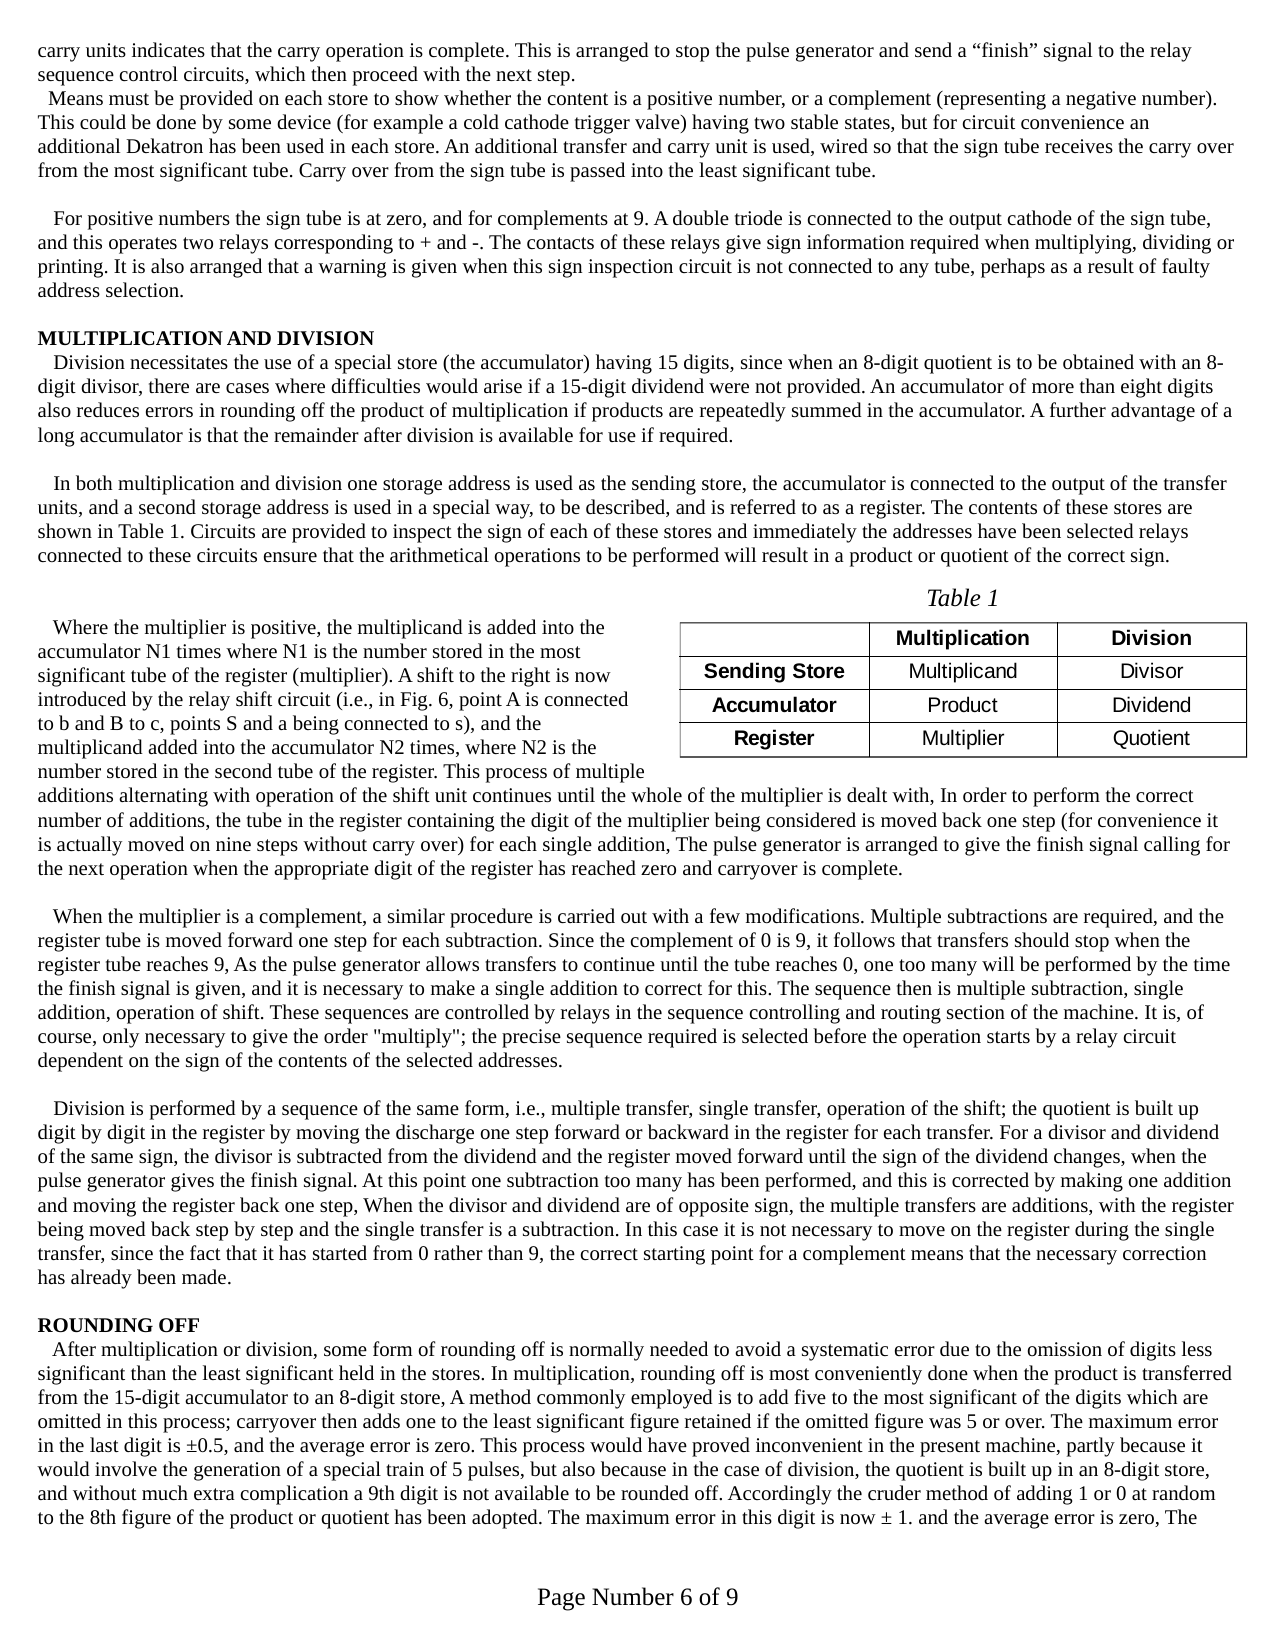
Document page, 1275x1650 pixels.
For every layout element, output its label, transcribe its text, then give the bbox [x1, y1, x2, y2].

text MULTIPLICATION AND DIVISION [37, 326, 1237, 350]
text Division necessitates the use of a special store (the accumulator) having 15 digits, since when an 8-digit quotient is to be obtained with an 8-digit divisor, there are cases where difficulties would arise if a 15-digit dividend were not provided. An accumulator of more than eight digits also reduces errors in rounding off the product of multiplication if products are repeatedly summed in the accumulator. A further advantage of a long accumulator is that the remainder after division is available for use if required. [37, 350, 1237, 447]
text Where the multiplier is positive, the multiplicand is added into the accumulator N1 times where N1 is the number stored in the most significant tube of the register (multiplier). A shift to the right is now introduced by the relay shift circuit (i.e., in Fig. 6, point A is connected to b and B to c, points S and a being connected to s), and the multiplicand added into the accumulator N2 times, where N2 is the number stored in the second tube of the register. This process of multiple additions alternating with operation of the shift unit continues until the whole of the multiplier is dealt with, In order to perform the correct number of additions, the tube in the register containing the digit of the multiplier being considered is moved back one step (for convenience it is actually moved on nine steps without carry over) for each single addition, The pulse generator is arranged to give the finish signal calling for the next operation when the appropriate digit of the register has reached zero and carryover is complete. [37, 615, 1237, 880]
text Division is performed by a sequence of the same form, i.e., multiple transfer, single transfer, operation of the shift; the quotient is built up digit by digit in the register by moving the discharge one step forward or backward in the register for each transfer. For a divisor and dividend of the same sign, the divisor is subtracted from the dividend and the register moved forward until the sign of the dividend changes, when the pulse generator gives the finish signal. At this point one subtraction too many has been performed, and this is corrected by making one addition and moving the register back one step, When the divisor and dividend are of opposite sign, the multiple transfers are additions, with the register being moved back step by step and the single transfer is a subtraction. In this case it is not necessary to move on the register during the single transfer, since the fact that it has started from 0 rather than 9, the correct starting point for a complement means that the necessary correction has already been made. [37, 1096, 1237, 1289]
text After multiplication or division, some form of rounding off is normally needed to avoid a systematic error due to the omission of digits less significant than the least significant held in the stores. In multiplication, rounding off is most conveniently done when the product is transferred from the 15-digit accumulator to an 8-digit store, A method commonly employed is to add five to the most significant of the digits which are omitted in this process; carryover then adds one to the least significant figure retained if the omitted figure was 5 or over. The maximum error in the last digit is ±0.5, and the average error is zero. This process would have proved inconvenient in the present machine, partly because it would involve the generation of a special train of 5 pulses, but also because in the case of division, the quotient is built up in an 8-digit store, and without much extra complication a 9th digit is not available to be rounded off. Accordingly the cruder method of adding 1 or 0 at random to the 8th figure of the product or quotient has been adopted. The maximum error in this digit is now ± 1. and the average error is zero, The [37, 1337, 1237, 1529]
text For positive numbers the sign tube is at zero, and for complements at 9. A double triode is connected to the output cathode of the sign tube, and this operates two relays corresponding to + and -. The contacts of these relays give sign information required when multiplying, dividing or printing. It is also arranged that a warning is given when this sign inspection circuit is not connected to any tube, perhaps as a result of faulty address selection. [37, 206, 1237, 302]
text Table 1 [680, 583, 1248, 611]
text carry units indicates that the carry operation is complete. This is arranged to stop the pulse generator and send a “finish” signal to the relay sequence control circuits, which then proceed with the next step. [37, 37, 1237, 86]
text Means must be provided on each store to show whether the content is a positive number, or a complement (representing a negative number). This could be done by some device (for example a cold cathode trigger valve) having two stable states, but for circuit convenience an additional Dekatron has been used in each store. An additional transfer and carry unit is used, wired so that the sign tube receives the carry over from the most significant tube. Carry over from the sign tube is passed into the least significant tube. [37, 86, 1237, 182]
text In both multiplication and division one storage address is used as the sending store, the accumulator is connected to the output of the transfer units, and a second storage address is used in a special way, to be described, and is referred to as a register. The contents of these stores are shown in Table 1. Circuits are provided to inspect the sign of each of these stores and immediately the addresses have been selected relays connected to these circuits ensure that the arithmetical operations to be performed will result in a product or quotient of the correct sign. [37, 471, 1237, 567]
text ROUNDING OFF [37, 1313, 1237, 1337]
text When the multiplier is a complement, a similar procedure is carried out with a few modifications. Multiple subtractions are required, and the register tube is moved forward one step for each subtraction. Since the complement of 0 is 9, it follows that transfers should stop when the register tube reaches 9, As the pulse generator allows transfers to continue until the tube reaches 0, one too many will be performed by the time the finish signal is given, and it is necessary to make a single addition to correct for this. The sequence then is multiple subtraction, single addition, operation of shift. These sequences are controlled by relays in the sequence controlling and routing section of the machine. It is, of course, only necessary to give the order "multiply"; the precise sequence required is selected before the operation starts by a relay circuit dependent on the sign of the contents of the selected addresses. [37, 904, 1237, 1072]
